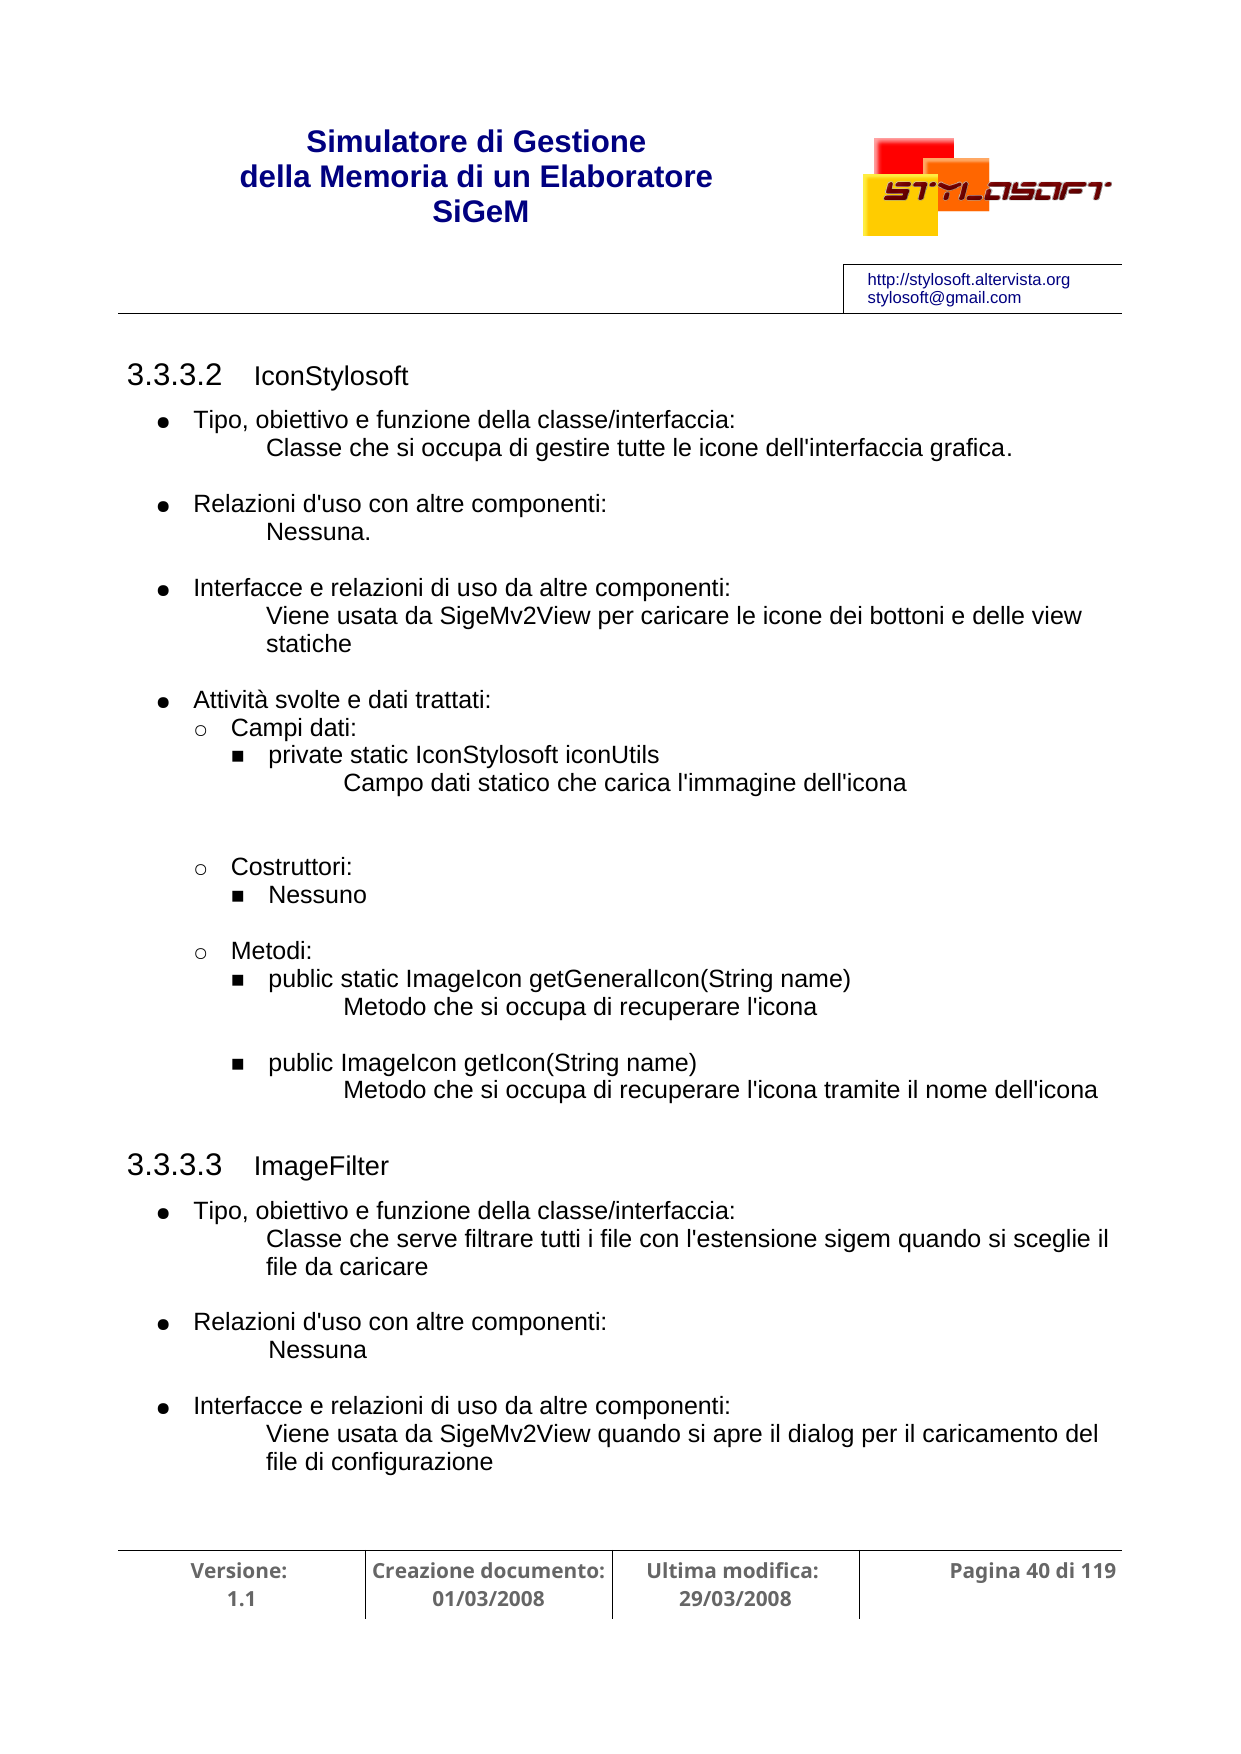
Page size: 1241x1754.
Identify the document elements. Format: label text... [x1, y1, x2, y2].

list private static IconStylosoft iconUtils [231, 664, 1122, 692]
list public static ImageIcon getGeneralIcon(String name) [231, 887, 1122, 915]
list Attività svolte e dati trattati: [156, 608, 1122, 636]
list Tipo, obiettivo e funzione della classe/interfaccia: [156, 1119, 1122, 1147]
list Nessuno [231, 803, 1122, 831]
subtitle ImageFilter [118, 1069, 1122, 1104]
list Nessuna. [156, 440, 1122, 468]
list Costruttori: [193, 775, 1122, 803]
list Attività svolte e dati trattati: [156, 1426, 1122, 1454]
list public ImageIcon getIcon(String name) [231, 971, 1122, 999]
list Nessuna [231, 1258, 1122, 1286]
list Viene usata da SigeMv2View per caricare le icone dei bottoni e delle view statiche [156, 524, 1122, 580]
list Interfacce e relazioni di uso da altre componenti: [156, 1314, 1122, 1342]
list Relazioni d'uso con altre componenti: [156, 1231, 1122, 1258]
list Campo dati statico che carica l'immagine dell'icona [306, 692, 1122, 719]
picture [848, 123, 1117, 247]
list Campi dati: [193, 1454, 1122, 1482]
list Viene usata da SigeMv2View quando si apre il dialog per il caricamento del file di configurazione [156, 1342, 1122, 1398]
list Relazioni d'uso con altre componenti: [156, 412, 1122, 440]
list Metodi: [193, 859, 1122, 887]
list Classe che si occupa di gestire tutte le icone dell'interfaccia grafica. [156, 357, 1122, 384]
list Campi dati: [193, 636, 1122, 664]
list Classe che serve filtrare tutti i file con l'estensione sigem quando si sceglie il file da caricare [156, 1147, 1122, 1203]
list Metodo che si occupa di recuperare l'icona tramite il nome dell'icona [306, 999, 1122, 1027]
list Interfacce e relazioni di uso da altre componenti: [156, 496, 1122, 524]
list Metodo che si occupa di recuperare l'icona [306, 915, 1122, 943]
